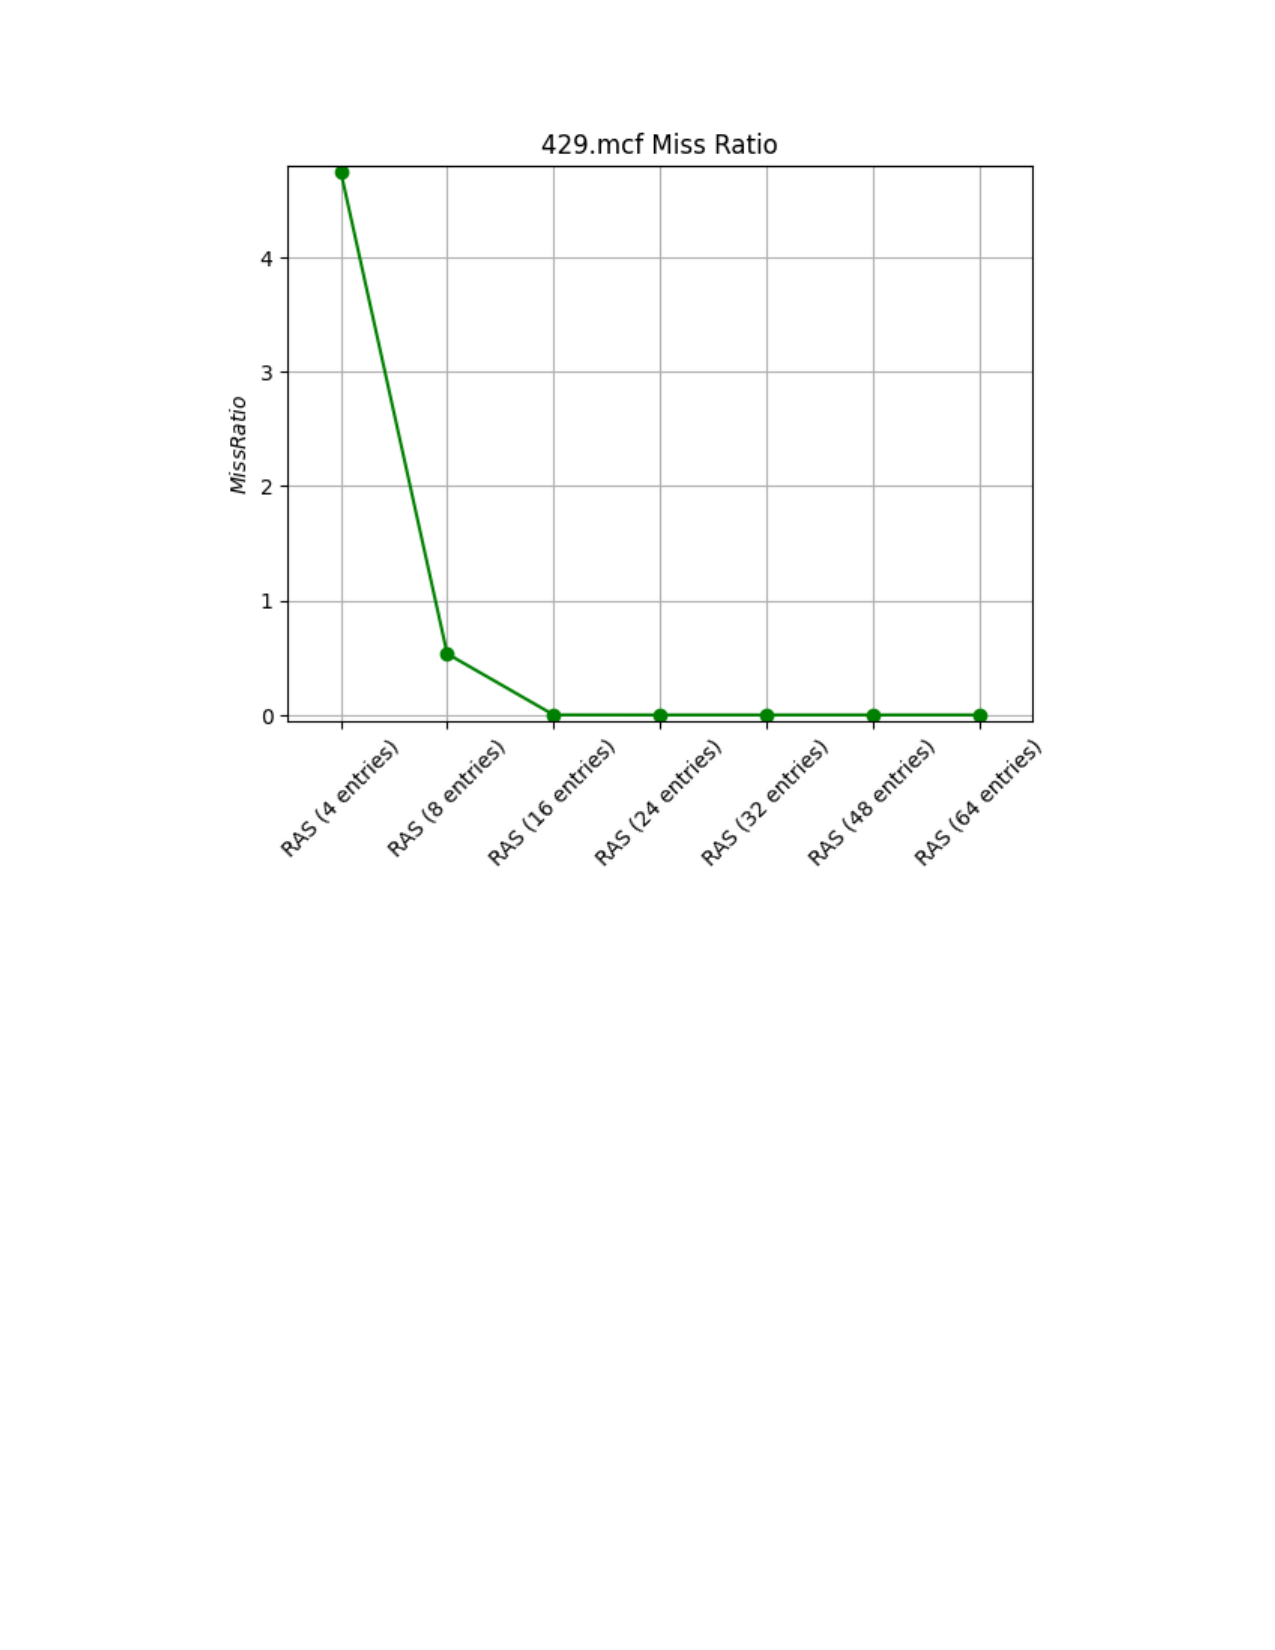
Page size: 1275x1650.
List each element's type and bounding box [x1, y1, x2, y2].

picture [214, 118, 1061, 885]
